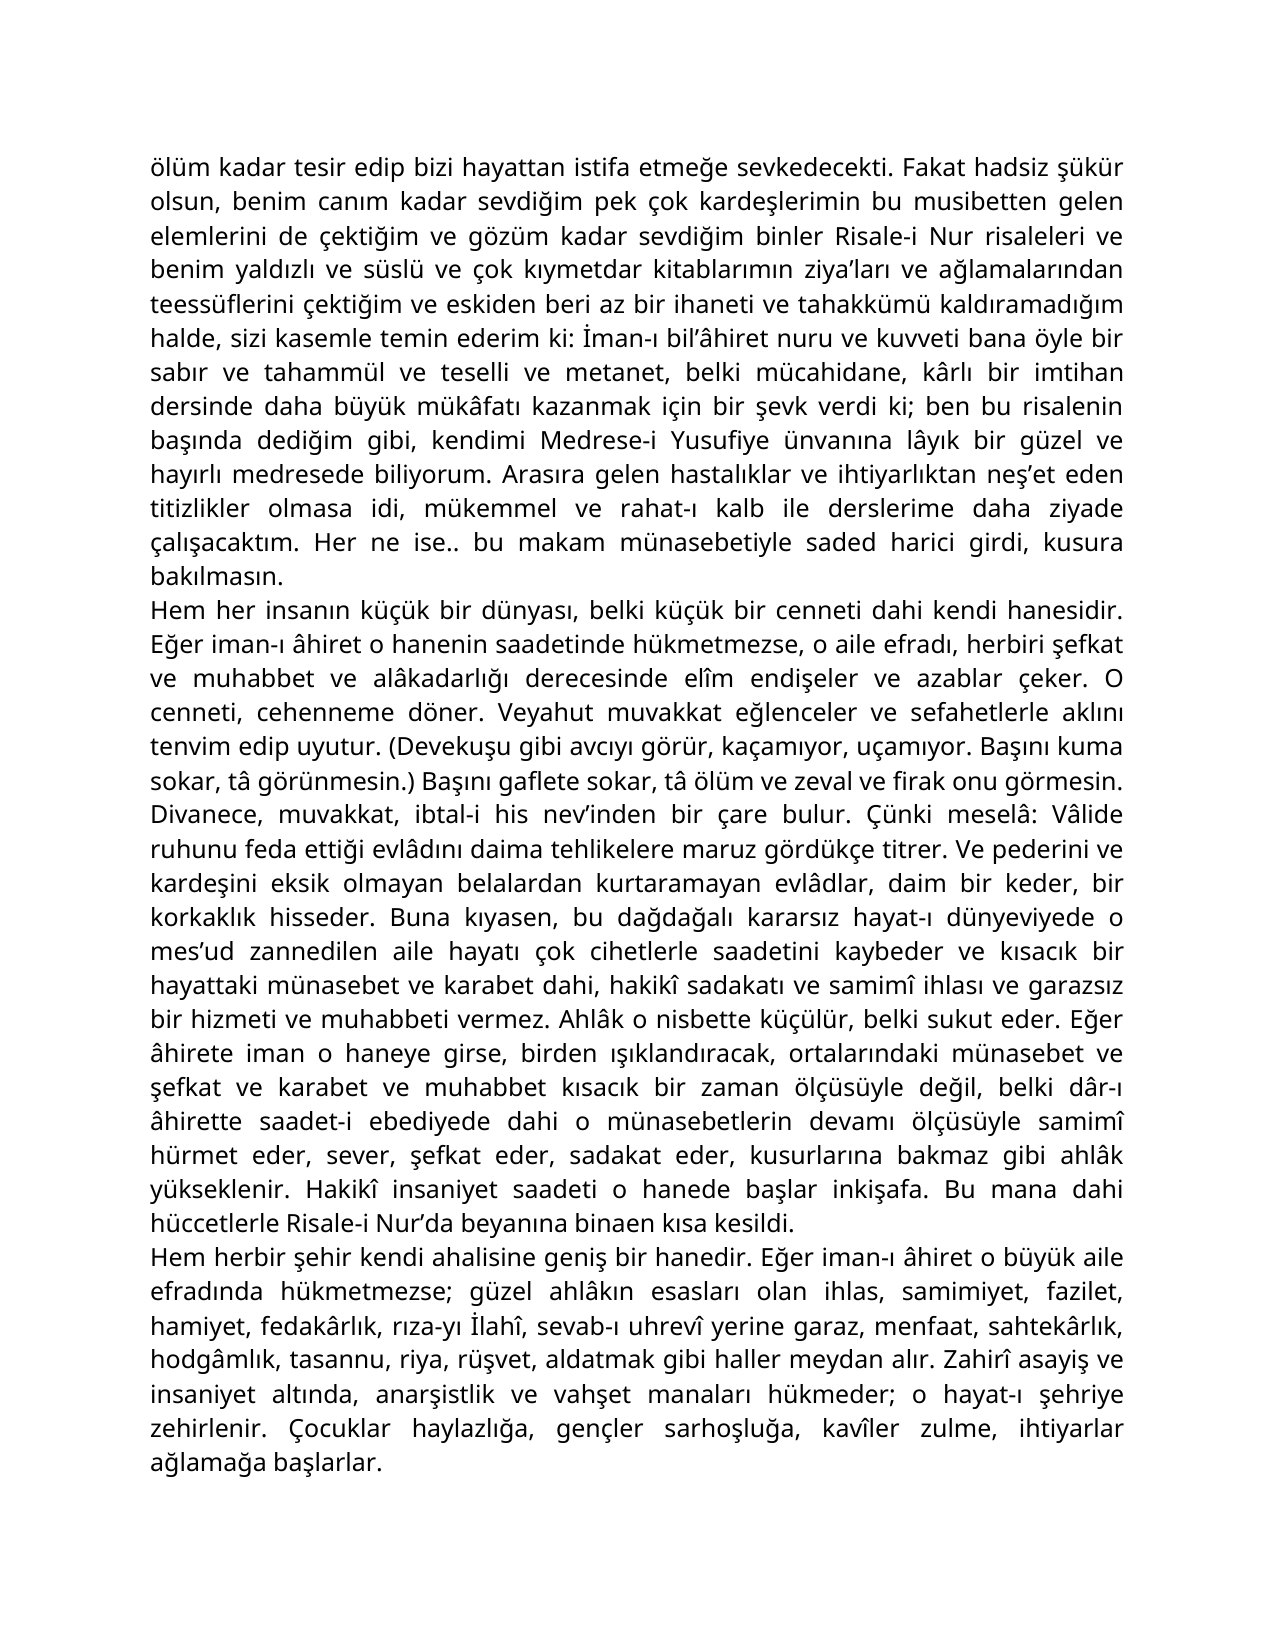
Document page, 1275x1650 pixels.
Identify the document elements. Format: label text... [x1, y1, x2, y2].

text ölüm kadar tesir edip bizi hayattan istifa etmeğe sevkedecekti. Fakat hadsiz şükür olsun, benim canım kadar sevdiğim pek çok kardeşlerimin bu musibetten gelen elemlerini de çektiğim ve gözüm kadar sevdiğim binler Risale-i Nur risaleleri ve benim yaldızlı ve süslü ve çok kıymetdar kitablarımın ziya’ları ve ağlamalarından teessüflerini çektiğim ve eskiden beri az bir ihaneti ve tahakkümü kaldıramadığım halde, sizi kasemle temin ederim ki: İman-ı bil’âhiret nuru ve kuvveti bana öyle bir sabır ve tahammül ve teselli ve metanet, belki mücahidane, kârlı bir imtihan dersinde daha büyük mükâfatı kazanmak için bir şevk verdi ki; ben bu risalenin başında dediğim gibi, kendimi Medrese-i Yusufiye ünvanına lâyık bir güzel ve hayırlı medresede biliyorum. Arasıra gelen hastalıklar ve ihtiyarlıktan neş’et eden titizlikler olmasa idi, mükemmel ve rahat-ı kalb ile derslerime daha ziyade çalışacaktım. Her ne ise.. bu makam münasebetiyle saded harici girdi, kusura bakılmasın. [150, 150, 1125, 593]
text Hem her insanın küçük bir dünyası, belki küçük bir cenneti dahi kendi hanesidir. Eğer iman-ı âhiret o hanenin saadetinde hükmetmezse, o aile efradı, herbiri şefkat ve muhabbet ve alâkadarlığı derecesinde elîm endişeler ve azablar çeker. O cenneti, cehenneme döner. Veyahut muvakkat eğlenceler ve sefahetlerle aklını tenvim edip uyutur. (Devekuşu gibi avcıyı görür, kaçamıyor, uçamıyor. Başını kuma sokar, tâ görünmesin.) Başını gaflete sokar, tâ ölüm ve zeval ve firak onu görmesin. Divanece, muvakkat, ibtal-i his nev’inden bir çare bulur. Çünki meselâ: Vâlide ruhunu feda ettiği evlâdını daima tehlikelere maruz gördükçe titrer. Ve pederini ve kardeşini eksik olmayan belalardan kurtaramayan evlâdlar, daim bir keder, bir korkaklık hisseder. Buna kıyasen, bu dağdağalı kararsız hayat-ı dünyeviyede o mes’ud zannedilen aile hayatı çok cihetlerle saadetini kaybeder ve kısacık bir hayattaki münasebet ve karabet dahi, hakikî sadakatı ve samimî ihlası ve garazsız bir hizmeti ve muhabbeti vermez. Ahlâk o nisbette küçülür, belki sukut eder. Eğer âhirete iman o haneye girse, birden ışıklandıracak, ortalarındaki münasebet ve şefkat ve karabet ve muhabbet kısacık bir zaman ölçüsüyle değil, belki dâr-ı âhirette saadet-i ebediyede dahi o münasebetlerin devamı ölçüsüyle samimî hürmet eder, sever, şefkat eder, sadakat eder, kusurlarına bakmaz gibi ahlâk yükseklenir. Hakikî insaniyet saadeti o hanede başlar inkişafa. Bu mana dahi hüccetlerle Risale-i Nur’da beyanına binaen kısa kesildi. [150, 593, 1125, 1240]
text Hem herbir şehir kendi ahalisine geniş bir hanedir. Eğer iman-ı âhiret o büyük aile efradında hükmetmezse; güzel ahlâkın esasları olan ihlas, samimiyet, fazilet, hamiyet, fedakârlık, rıza-yı İlahî, sevab-ı uhrevî yerine garaz, menfaat, sahtekârlık, hodgâmlık, tasannu, riya, rüşvet, aldatmak gibi haller meydan alır. Zahirî asayiş ve insaniyet altında, anarşistlik ve vahşet manaları hükmeder; o hayat-ı şehriye zehirlenir. Çocuklar haylazlığa, gençler sarhoşluğa, kavîler zulme, ihtiyarlar ağlamağa başlarlar. [150, 1240, 1125, 1478]
